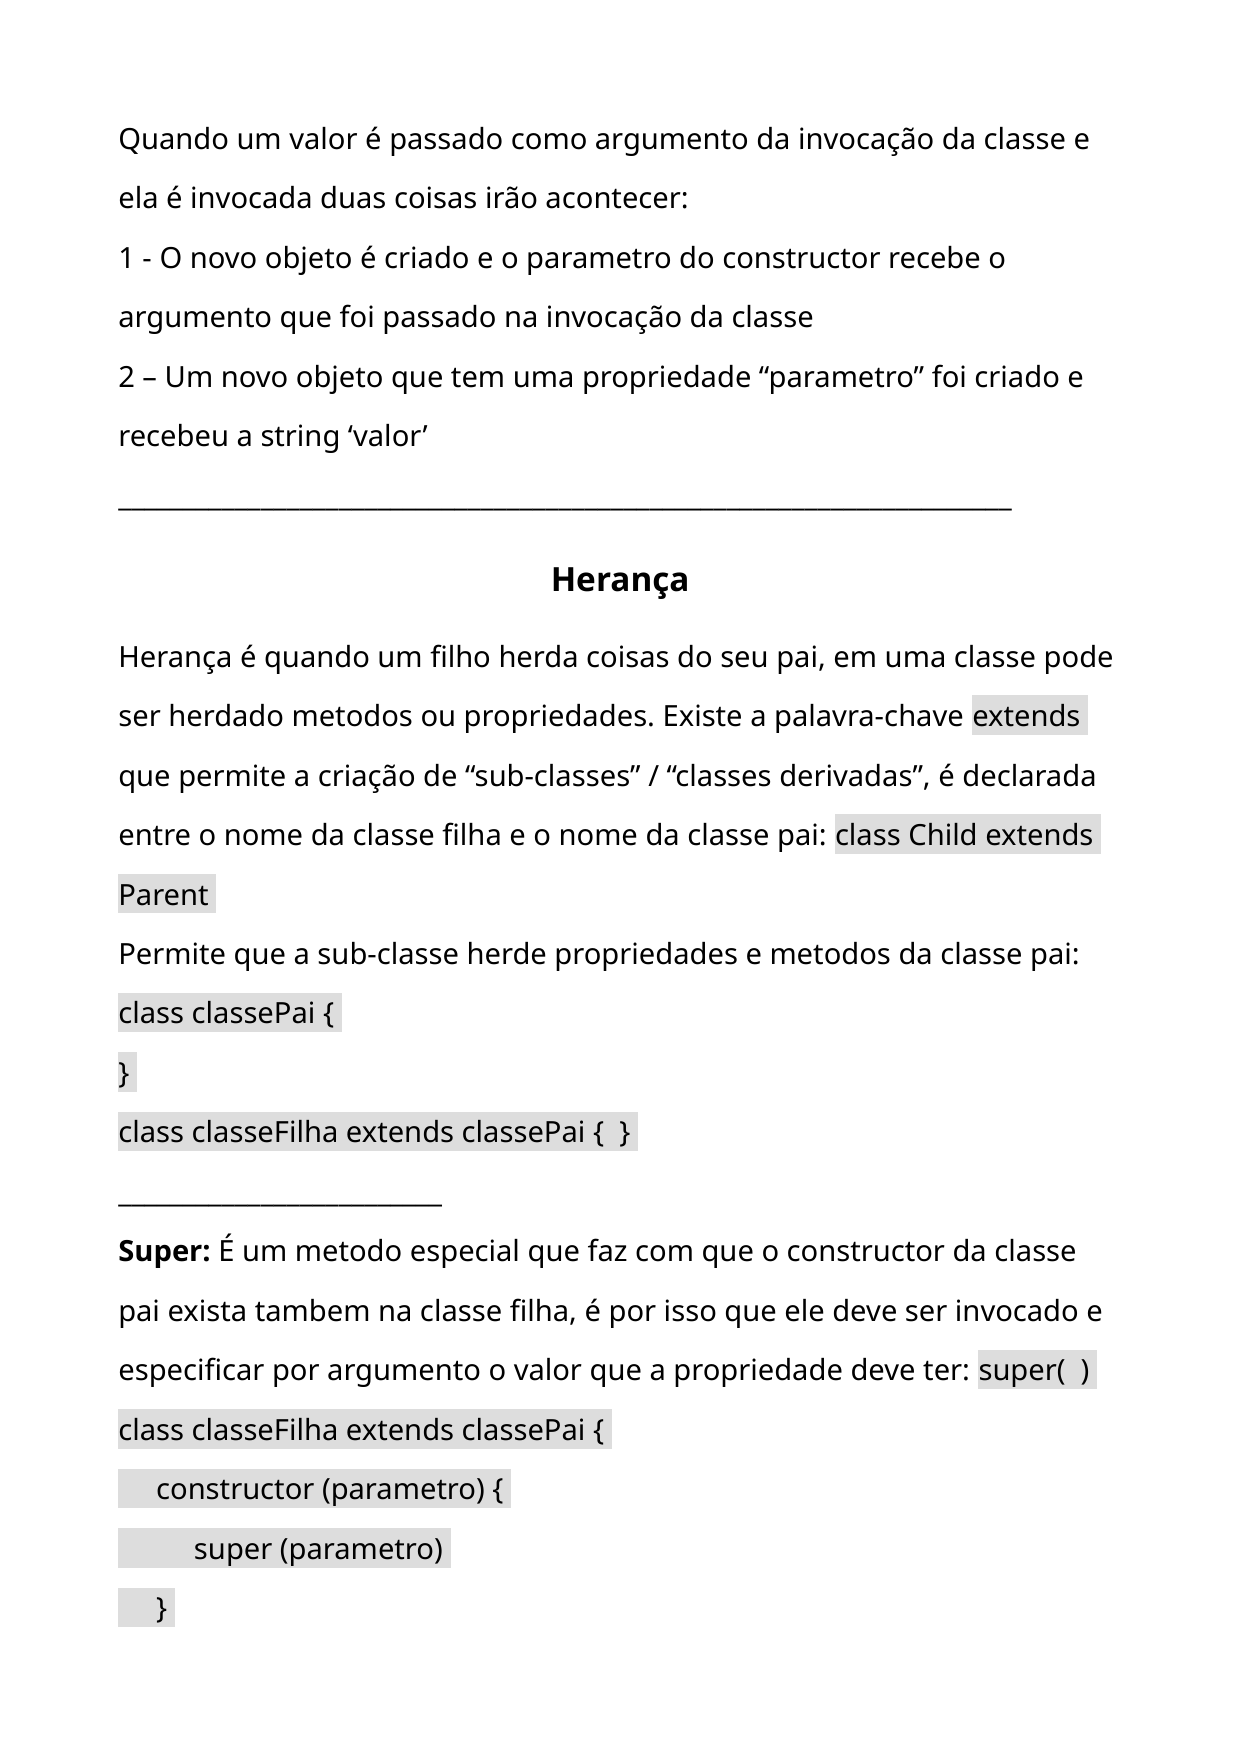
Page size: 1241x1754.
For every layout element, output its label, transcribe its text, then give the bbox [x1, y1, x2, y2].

text constructor (parametro) { [118, 1469, 1122, 1508]
text _____________________________________________________________________ [118, 475, 1122, 515]
text super (parametro) [118, 1528, 1122, 1568]
text Permite que a sub-classe herde propriedades e metodos da classe pai: [118, 933, 1122, 973]
text Herança é quando um filho herda coisas do seu pai, em uma classe pode ser herdado metodos ou propriedades. Existe a palavra-chave extends que permite a criação de “sub-classes” / “classes derivadas”, é declarada entre o nome da classe filha e o nome da classe pai: class Child extends Parent [118, 636, 1122, 913]
text class classePai { [118, 993, 1122, 1032]
text class classeFilha extends classePai { } [118, 1112, 1122, 1151]
text class classeFilha extends classePai { [118, 1409, 1122, 1449]
subtitle Herança [118, 555, 1122, 601]
text Quando um valor é passado como argumento da invocação da classe e ela é invocada duas coisas irão acontecer: [118, 118, 1122, 217]
text 2 – Um novo objeto que tem uma propriedade “parametro” foi criado e recebeu a string ‘valor’ [118, 356, 1122, 455]
text } [118, 1052, 1122, 1092]
text Super: É um metodo especial que faz com que o constructor da classe pai exista tambem na classe filha, é por isso que ele deve ser invocado e especificar por argumento o valor que a propriedade deve ter: super( ) [118, 1231, 1122, 1389]
text _________________________ [118, 1171, 1122, 1211]
text 1 - O novo objeto é criado e o parametro do constructor recebe o argumento que foi passado na invocação da classe [118, 237, 1122, 336]
text } [118, 1588, 1122, 1627]
